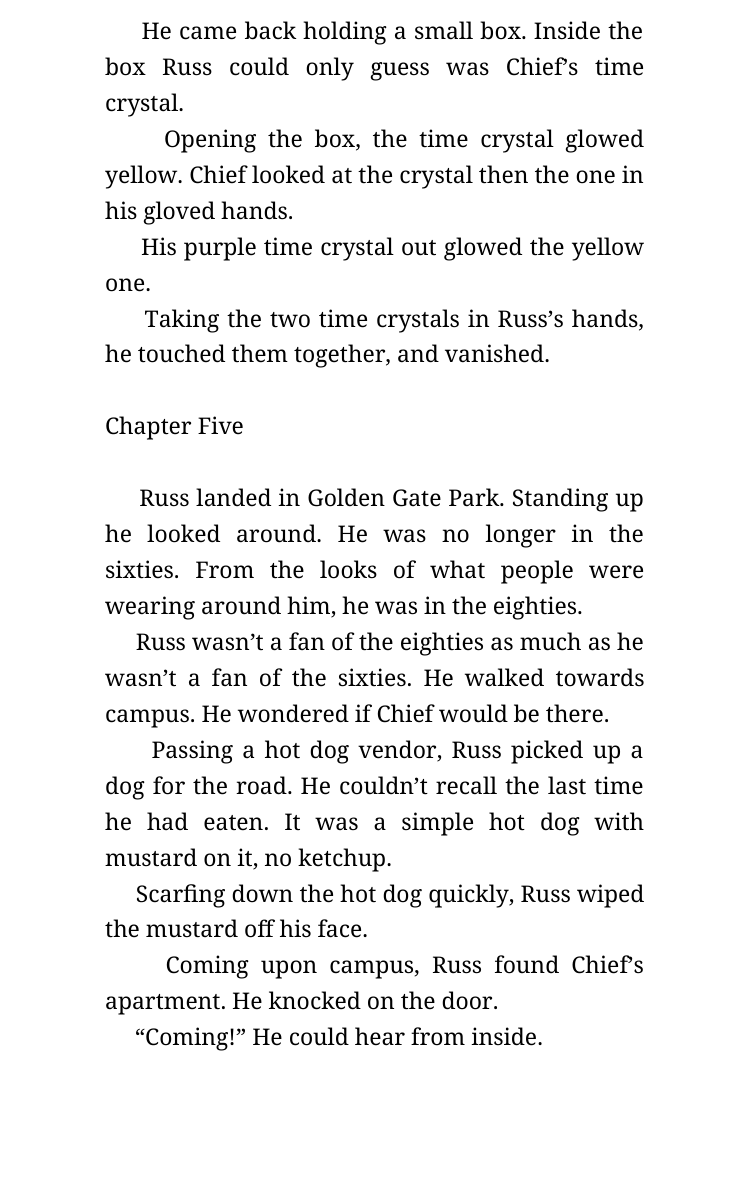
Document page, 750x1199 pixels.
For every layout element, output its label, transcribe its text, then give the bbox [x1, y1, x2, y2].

text He came back holding a small box. Inside the box Russ could only guess was Chief’s time crystal. [105, 15, 645, 118]
text Chapter Five [105, 410, 645, 442]
text “Coming!” He could hear from inside. [105, 1021, 645, 1052]
text Coming upon campus, Russ found Chief’s apartment. He knocked on the door. [105, 949, 645, 1017]
text Passing a hot dog vendor, Russ picked up a dog for the road. He couldn’t recall the last time he had eaten. It was a simple hot dog with mustard on it, no ketchup. [105, 734, 645, 873]
text Russ landed in Golden Gate Park. Standing up he looked around. He was no longer in the sixties. From the looks of what people were wearing around him, he was in the eighties. [105, 482, 645, 621]
text Taking the two time crystals in Russ’s hands, he touched them together, and vanished. [105, 302, 645, 370]
text Opening the box, the time crystal glowed yellow. Chief looked at the crystal then the one in his gloved hands. [105, 123, 645, 226]
text Scarfing down the hot dog quickly, Russ wiped the mustard off his face. [105, 877, 645, 945]
text Russ wasn’t a fan of the eighties as much as he wasn’t a fan of the sixties. He walked towards campus. He wondered if Chief would be there. [105, 626, 645, 729]
text His purple time crystal out glowed the yellow one. [105, 231, 645, 298]
